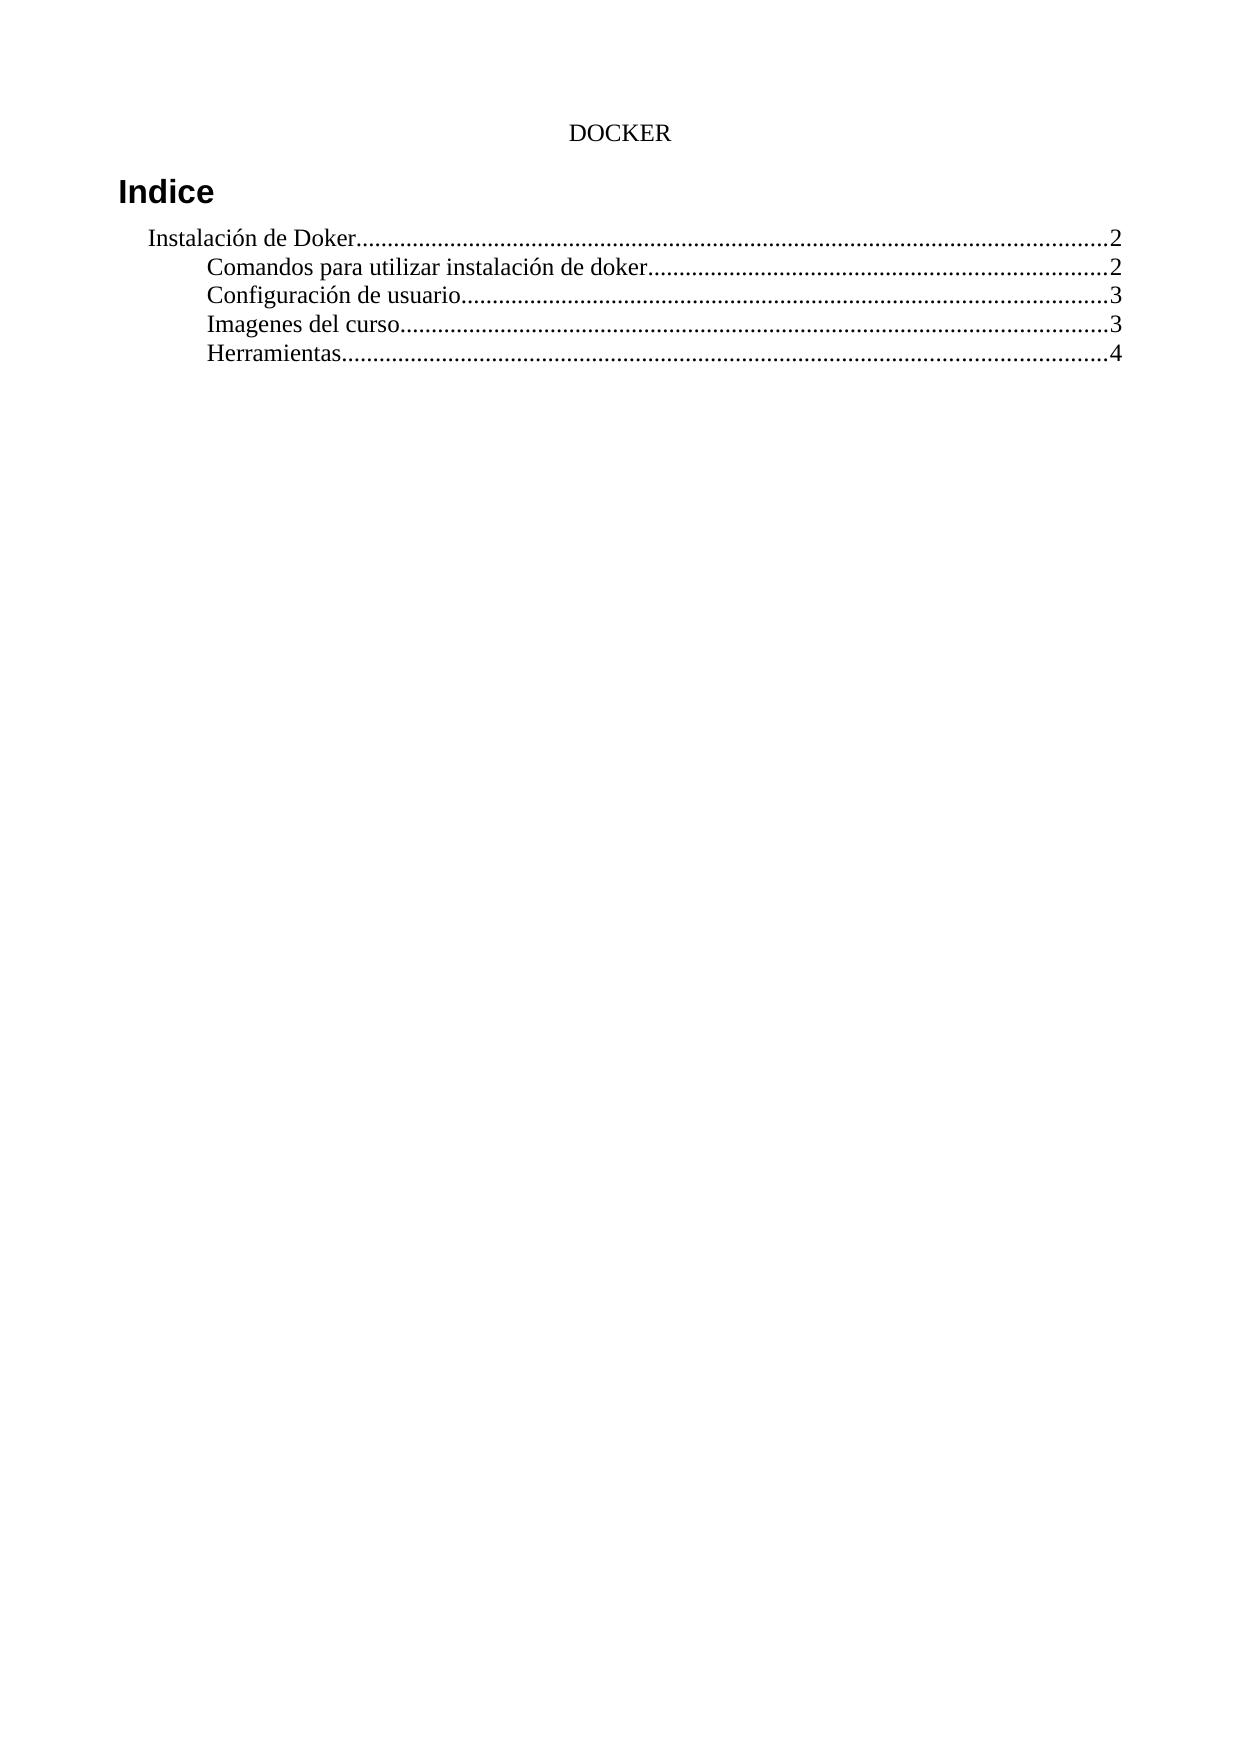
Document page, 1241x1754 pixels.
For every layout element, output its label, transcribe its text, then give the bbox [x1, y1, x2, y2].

text Comandos para utilizar instalación de doker 2 [207, 252, 1122, 280]
text Instalación de Doker 2 [148, 223, 1122, 252]
text Configuración de usuario 3 [207, 280, 1122, 309]
text Imagenes del curso 3 [207, 309, 1122, 338]
subtitle Indice [118, 172, 1122, 210]
text DOCKER [118, 118, 1122, 147]
text Herramientas 4 [207, 338, 1122, 367]
